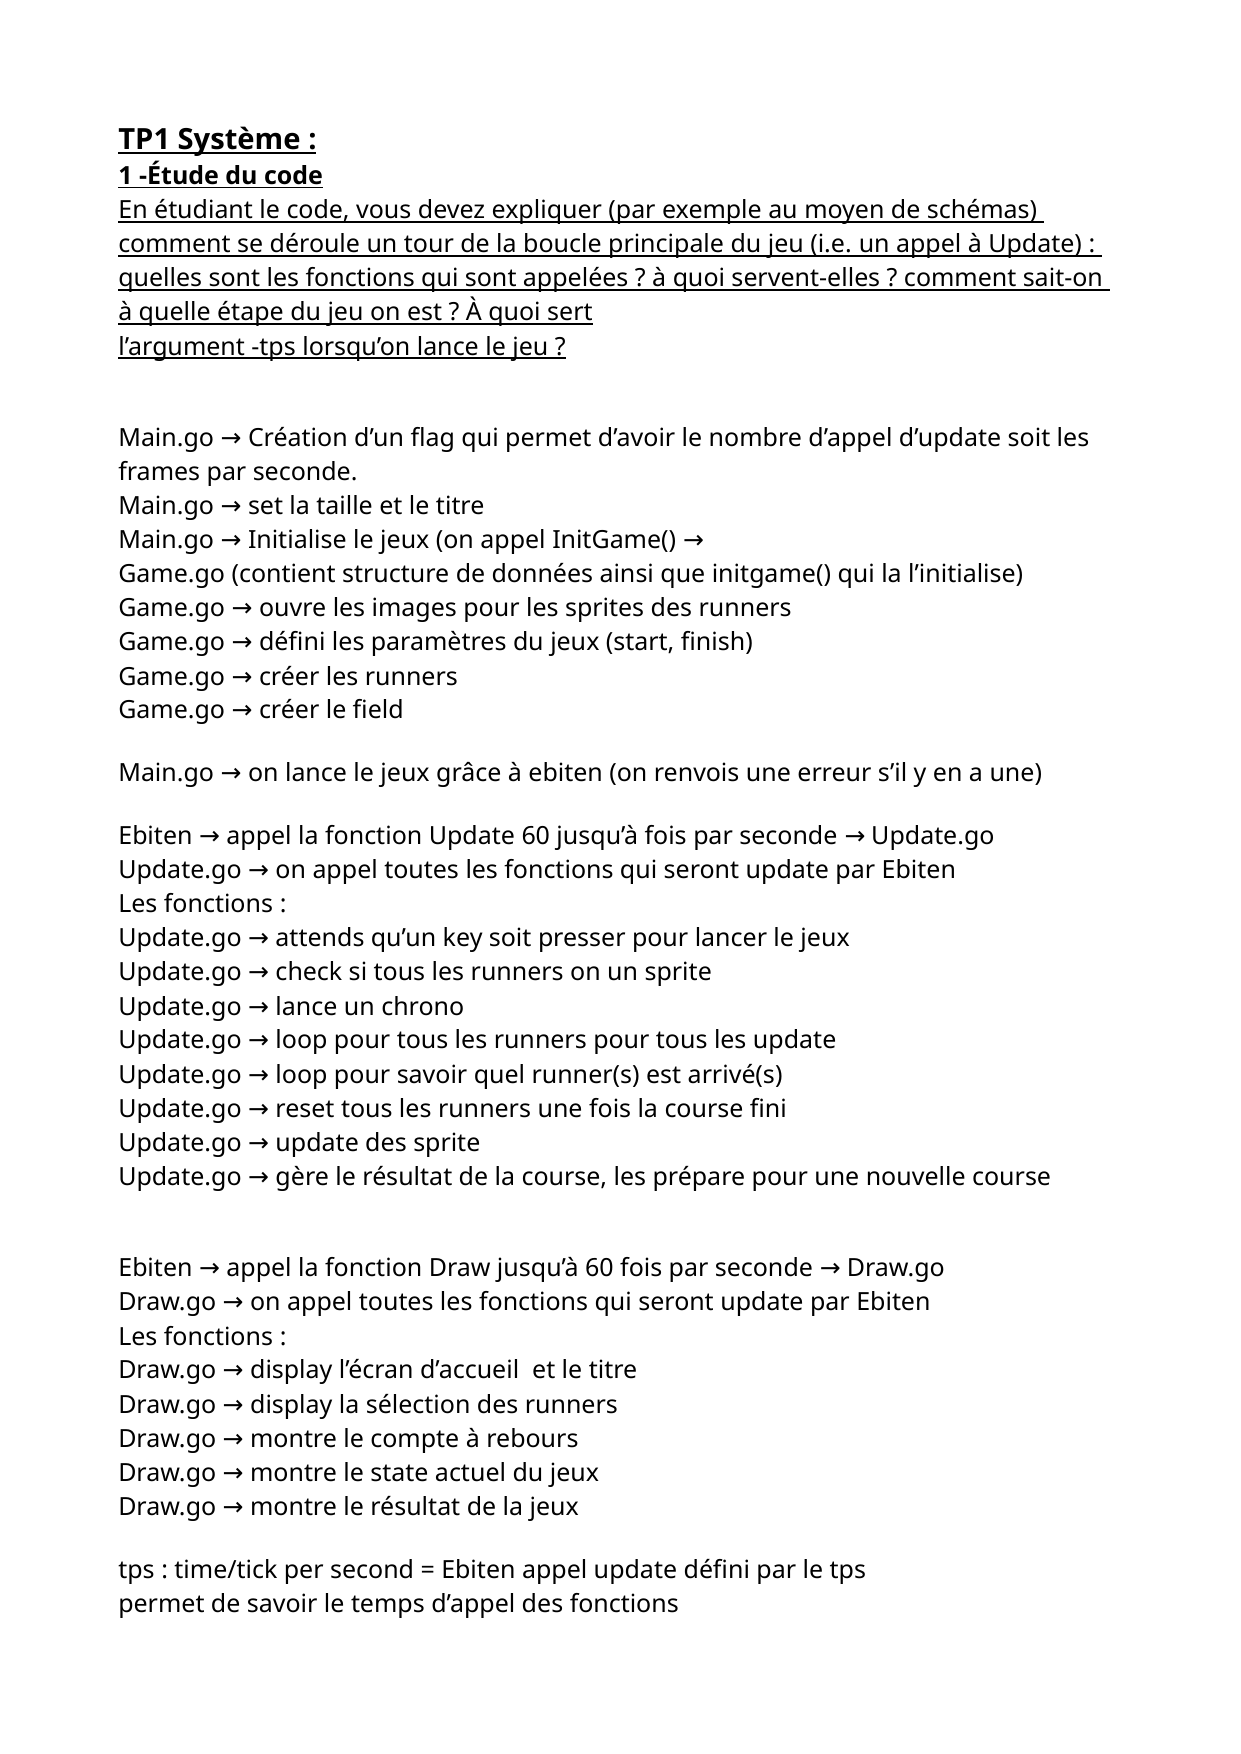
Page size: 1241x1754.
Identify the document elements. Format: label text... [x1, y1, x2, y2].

text Update.go → reset tous les runners une fois la course fini [118, 1090, 1122, 1124]
text Main.go → set la taille et le titre [118, 488, 1122, 522]
text TP1 Système : [118, 118, 1122, 158]
text Ebiten → appel la fonction Update 60 jusqu’à fois par seconde → Update.go [118, 818, 1122, 852]
text tps : time/tick per second = Ebiten appel update défini par le tps [118, 1551, 1122, 1585]
text Game.go → ouvre les images pour les sprites des runners [118, 590, 1122, 624]
text Game.go → créer le field [118, 692, 1122, 726]
text Update.go → loop pour savoir quel runner(s) est arrivé(s) [118, 1056, 1122, 1090]
text Draw.go → on appel toutes les fonctions qui seront update par Ebiten [118, 1284, 1122, 1318]
text Game.go (contient structure de données ainsi que initgame() qui la l’initialise) [118, 556, 1122, 590]
text Draw.go → montre le compte à rebours [118, 1420, 1122, 1454]
text Game.go → défini les paramètres du jeux (start, finish) [118, 624, 1122, 658]
text Update.go → lance un chrono [118, 988, 1122, 1022]
text Ebiten → appel la fonction Draw jusqu’à 60 fois par seconde → Draw.go [118, 1250, 1122, 1284]
text Update.go → gère le résultat de la course, les prépare pour une nouvelle course [118, 1158, 1122, 1192]
text Main.go → Création d’un flag qui permet d’avoir le nombre d’appel d’update soit les frames par seconde. [118, 420, 1122, 488]
text Game.go → créer les runners [118, 658, 1122, 692]
text Main.go → Initialise le jeux (on appel InitGame() → [118, 522, 1122, 556]
text Main.go → on lance le jeux grâce à ebiten (on renvois une erreur s’il y en a une) [118, 755, 1122, 789]
text Draw.go → montre le state actuel du jeux [118, 1454, 1122, 1488]
text Draw.go → display la sélection des runners [118, 1386, 1122, 1420]
text Update.go → check si tous les runners on un sprite [118, 954, 1122, 988]
text permet de savoir le temps d’appel des fonctions [118, 1585, 1122, 1619]
text Draw.go → display l’écran d’accueil et le titre [118, 1352, 1122, 1386]
text Les fonctions : [118, 886, 1122, 920]
text Update.go → update des sprite [118, 1124, 1122, 1158]
text En étudiant le code, vous devez expliquer (par exemple au moyen de schémas) comment se déroule un tour de la boucle principale du jeu (i.e. un appel à Update) : quelles sont les fonctions qui sont appelées ? à quoi servent-elles ? comment sait-on à quelle étape du jeu on est ? À quoi sert l’argument -tps lorsqu’on lance le jeu ? [118, 192, 1122, 362]
text Les fonctions : [118, 1318, 1122, 1352]
text Update.go → attends qu’un key soit presser pour lancer le jeux [118, 920, 1122, 954]
text 1 -Étude du code [118, 158, 1122, 192]
text Update.go → loop pour tous les runners pour tous les update [118, 1022, 1122, 1056]
text Update.go → on appel toutes les fonctions qui seront update par Ebiten [118, 852, 1122, 886]
text Draw.go → montre le résultat de la jeux [118, 1488, 1122, 1522]
